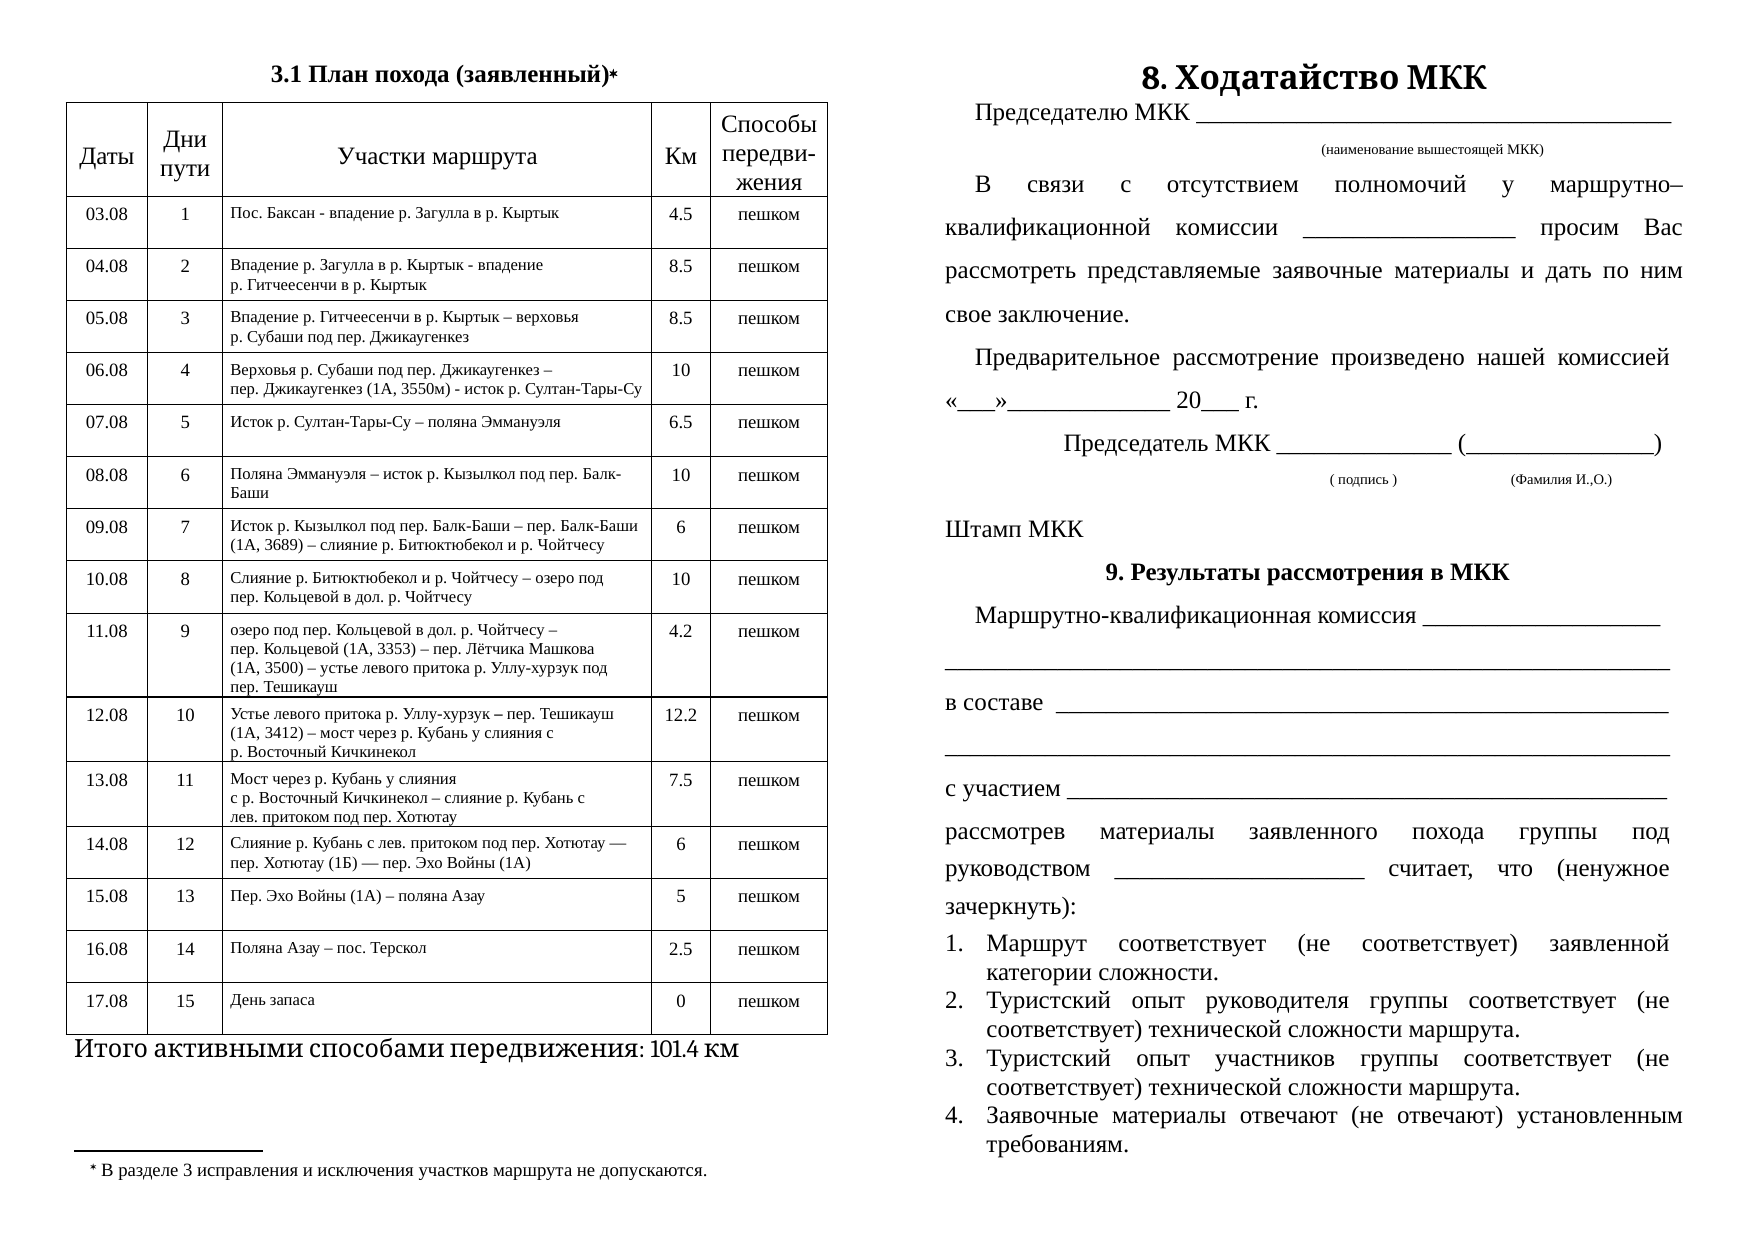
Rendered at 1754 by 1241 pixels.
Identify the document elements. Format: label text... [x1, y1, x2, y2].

text ( подпись ) (Фамилия И.,О.) [1300, 471, 1631, 500]
table_cell пешком [711, 457, 827, 508]
table_cell 0 [652, 983, 710, 1034]
list Туристский опыт руководителя группы соответствует (не соответствует) технической сложности маршрута. [945, 986, 1670, 1043]
table_cell 06.08 [67, 353, 147, 404]
list Заявочные материалы отвечают (не отвечают) установленным требованиям. [945, 1101, 1683, 1158]
table_cell 12.08 [67, 698, 147, 761]
text __________________________________________________________ [945, 644, 1670, 669]
text __________________________________________________________ [945, 730, 1670, 755]
table_header Км [652, 103, 710, 196]
table_cell Впадение р. Гитчеесенчи в р. Кыртык – верховья р. Субаши под пер. Джикаугенкез [223, 301, 651, 352]
text Маршрутно-квалификационная комиссия ___________________ [945, 601, 1670, 629]
table_cell 8.5 [652, 301, 710, 352]
table_cell 15 [148, 983, 222, 1034]
table_cell Мост через р. Кубань у слияния с р. Восточный Кичкинекол – слияние р. Кубань с лев. притоком под пер. Хотютау [223, 762, 651, 826]
text в составе _________________________________________________ [945, 687, 1670, 716]
table_cell Верховья р. Субаши под пер. Джикаугенкез – пер. Джикаугенкез (1А, 3550м) - исток р. Султан-Тары-Су [223, 353, 651, 404]
table_cell 13.08 [67, 762, 147, 826]
table_cell 11 [148, 762, 222, 826]
table_cell пешком [711, 614, 827, 696]
table_cell пешком [711, 509, 827, 560]
text Председатель МКК ______________ (_______________) [1063, 428, 1670, 457]
table_cell 10 [652, 561, 710, 612]
table_cell 15.08 [67, 879, 147, 930]
table_cell 7.5 [652, 762, 710, 826]
table_cell 2 [148, 249, 222, 300]
table_cell пешком [711, 353, 827, 404]
table_cell 10 [652, 457, 710, 508]
table_cell пешком [711, 405, 827, 456]
table_cell 10 [652, 353, 710, 404]
table_cell 5 [148, 405, 222, 456]
table_cell 5 [652, 879, 710, 930]
text Штамп МКК [945, 514, 1670, 543]
table_cell 4.5 [652, 197, 710, 248]
text  В разделе 3 исправления и исключения участков маршрута не допускаются. [74, 1157, 827, 1181]
table_cell 04.08 [67, 249, 147, 300]
table_cell пешком [711, 762, 827, 826]
text 3.1 План похода (заявленный) [74, 59, 814, 88]
table_cell 17.08 [67, 983, 147, 1034]
table_cell 13 [148, 879, 222, 930]
table_cell 4.2 [652, 614, 710, 696]
table_cell пешком [711, 249, 827, 300]
table_cell 14 [148, 931, 222, 982]
title Итого активными способами передвижения: 101.4 км [74, 1035, 827, 1064]
table_header Способы передви-жения [711, 103, 827, 196]
table_cell Пер. Эхо Войны (1А) – поляна Азау [223, 879, 651, 930]
table_cell 9 [148, 614, 222, 696]
table_cell 1 [148, 197, 222, 248]
table_cell Впадение р. Загулла в р. Кыртык - впадение р. Гитчеесенчи в р. Кыртык [223, 249, 651, 300]
text рассмотрев материалы заявленного похода группы под руководством ____________________ считает, что (ненужное зачеркнуть): [945, 816, 1670, 919]
text Предварительное рассмотрение произведено нашей комиссией «___»_____________ 20___ г. [945, 342, 1670, 414]
table_header Участки маршрута [223, 103, 651, 196]
table_cell 7 [148, 509, 222, 560]
table_cell пешком [711, 931, 827, 982]
table_cell 07.08 [67, 405, 147, 456]
table_cell озеро под пер. Кольцевой в дол. р. Чойтчесу – пер. Кольцевой (1А, 3353) – пер. Лётчика Машкова (1А, 3500) – устье левого притока р. Уллу-хурзук под пер. Тешикауш [223, 614, 651, 696]
table_cell 10 [148, 698, 222, 761]
table_cell 11.08 [67, 614, 147, 696]
table_cell пешком [711, 197, 827, 248]
table_header Дни пути [148, 103, 222, 196]
title (наименование вышестоящей МКК) [1152, 141, 1683, 169]
table_cell 3 [148, 301, 222, 352]
table_cell 14.08 [67, 827, 147, 878]
text с участием ________________________________________________ [945, 773, 1670, 802]
table_header Даты [67, 103, 147, 196]
text 9. Результаты рассмотрения в МКК [945, 557, 1670, 586]
title 8. Ходатайство МКК [945, 59, 1683, 97]
table_cell 09.08 [67, 509, 147, 560]
table_cell 10.08 [67, 561, 147, 612]
table_cell пешком [711, 561, 827, 612]
table_cell Слияние р. Битюктюбекол и р. Чойтчесу – озеро под пер. Кольцевой в дол. р. Чойтчесу [223, 561, 651, 612]
table_cell Пос. Баксан - впадение р. Загулла в р. Кыртык [223, 197, 651, 248]
table_cell Слияние р. Кубань с лев. притоком под пер. Хотютау — пер. Хотютау (1Б) — пер. Эхо Войны (1А) [223, 827, 651, 878]
table_cell 8.5 [652, 249, 710, 300]
table_cell Исток р. Кызылкол под пер. Балк-Баши – пер. Балк-Баши (1А, 3689) – слияние р. Битюктюбекол и р. Чойтчесу [223, 509, 651, 560]
table_cell пешком [711, 827, 827, 878]
table_cell 05.08 [67, 301, 147, 352]
table_cell 03.08 [67, 197, 147, 248]
title Председателю МКК ______________________________________ [945, 97, 1683, 126]
table_cell Поляна Азау – пос. Терскол [223, 931, 651, 982]
table_cell 6 [148, 457, 222, 508]
table_cell 8 [148, 561, 222, 612]
table_cell День запаса [223, 983, 651, 1034]
title В связи с отсутствием полномочий у маршрутно–квалификационной комиссии _________________ просим Вас рассмотреть представляемые заявочные материалы и дать по ним свое заключение. [945, 169, 1683, 327]
table_cell Поляна Эммануэля – исток р. Кызылкол под пер. Балк-Баши [223, 457, 651, 508]
table_cell пешком [711, 983, 827, 1034]
table_cell 6 [652, 509, 710, 560]
table_cell Исток р. Султан-Тары-Су – поляна Эммануэля [223, 405, 651, 456]
table_cell Устье левого притока р. Уллу-хурзук – пер. Тешикауш (1А, 3412) – мост через р. Кубань у слияния с р. Восточный Кичкинекол [223, 698, 651, 761]
table_cell 12 [148, 827, 222, 878]
table_cell пешком [711, 698, 827, 761]
table_cell 12.2 [652, 698, 710, 761]
table_cell 6.5 [652, 405, 710, 456]
table_cell пешком [711, 301, 827, 352]
list Маршрут соответствует (не соответствует) заявленной категории сложности. [945, 928, 1670, 986]
table_cell 2.5 [652, 931, 710, 982]
list Туристский опыт участников группы соответствует (не соответствует) технической сложности маршрута. [945, 1043, 1670, 1101]
table_cell пешком [711, 879, 827, 930]
table_cell 16.08 [67, 931, 147, 982]
table_cell 6 [652, 827, 710, 878]
table_cell 4 [148, 353, 222, 404]
table_cell 08.08 [67, 457, 147, 508]
